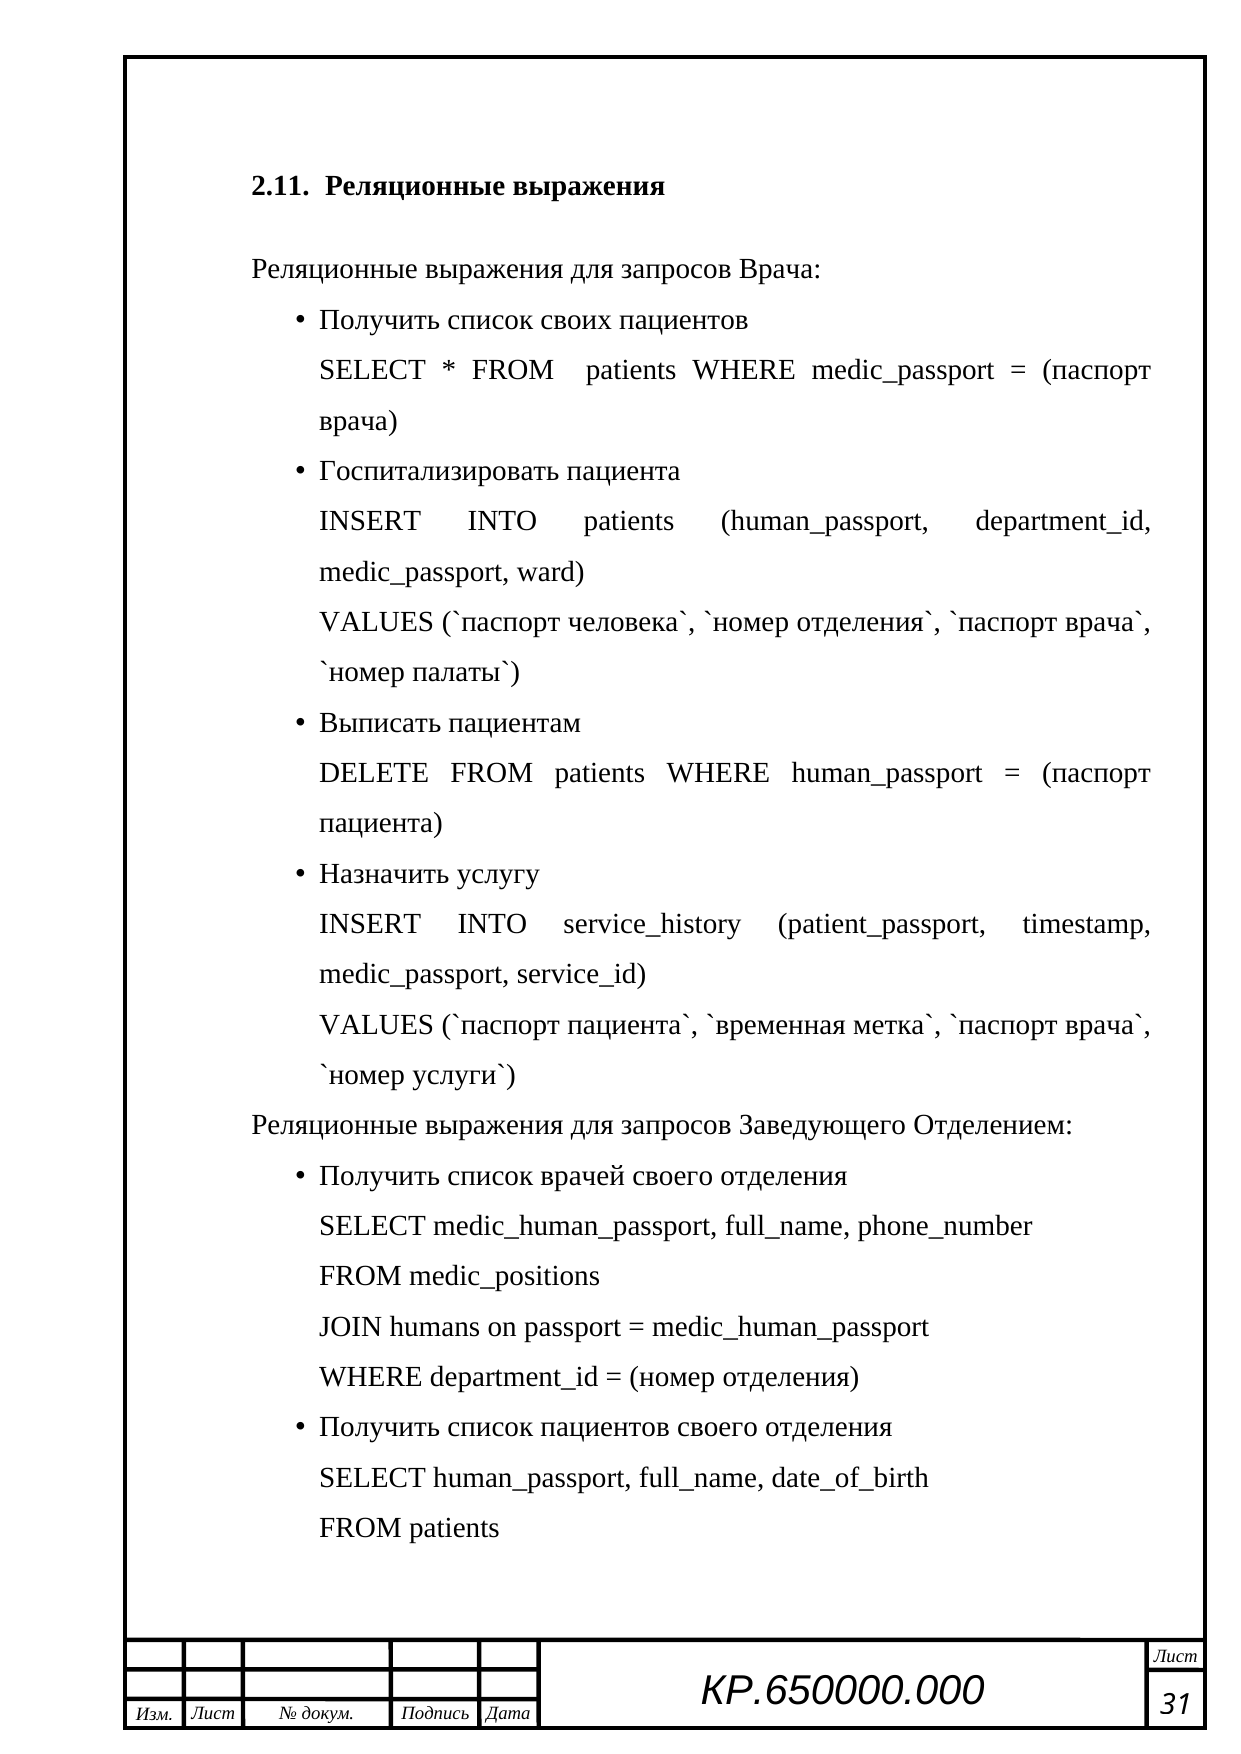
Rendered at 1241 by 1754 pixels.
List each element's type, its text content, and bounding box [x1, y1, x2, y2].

text Реляционные выражения для запросов Заведующего Отделением: [177, 1107, 1152, 1141]
list Получить список пациентов своего отделения [295, 1409, 1152, 1443]
list SELECT medic_human_passport, full_name, phone_number [295, 1208, 1152, 1242]
list Получить список своих пациентов [295, 302, 1152, 336]
list VALUES (`паспорт пациента`, `временная метка`, `паспорт врача`, `номер услуги`) [295, 1007, 1152, 1091]
list Получить список врачей своего отделения [295, 1158, 1152, 1191]
subtitle Реляционные выражения [665, 168, 1152, 202]
list Госпитализировать пациента [295, 453, 1152, 487]
list WHERE department_id = (номер отделения) [295, 1359, 1152, 1393]
list Назначить услугу [295, 856, 1152, 889]
list FROM medic_positions [295, 1258, 1152, 1292]
list Выписать пациентам [295, 705, 1152, 738]
list DELETE FROM patients WHERE human_passport = (паспорт пациента) [295, 755, 1152, 839]
list SELECT * FROM patients WHERE medic_passport = (паспорт врача) [295, 352, 1152, 436]
list JOIN humans on passport = medic_human_passport [295, 1309, 1152, 1342]
list INSERT INTO patients (human_passport, department_id, medic_passport, ward) [295, 503, 1152, 587]
text Реляционные выражения для запросов Врача: [177, 252, 1152, 285]
subtitle Реляционные выражения [177, 168, 325, 202]
list SELECT human_passport, full_name, date_of_birth [295, 1460, 1152, 1493]
list FROM patients [295, 1510, 1152, 1544]
list INSERT INTO service_history (patient_passport, timestamp, medic_passport, service_id) [295, 906, 1152, 990]
list VALUES (`паспорт человека`, `номер отделения`, `паспорт врача`, `номер палаты`) [295, 604, 1152, 688]
